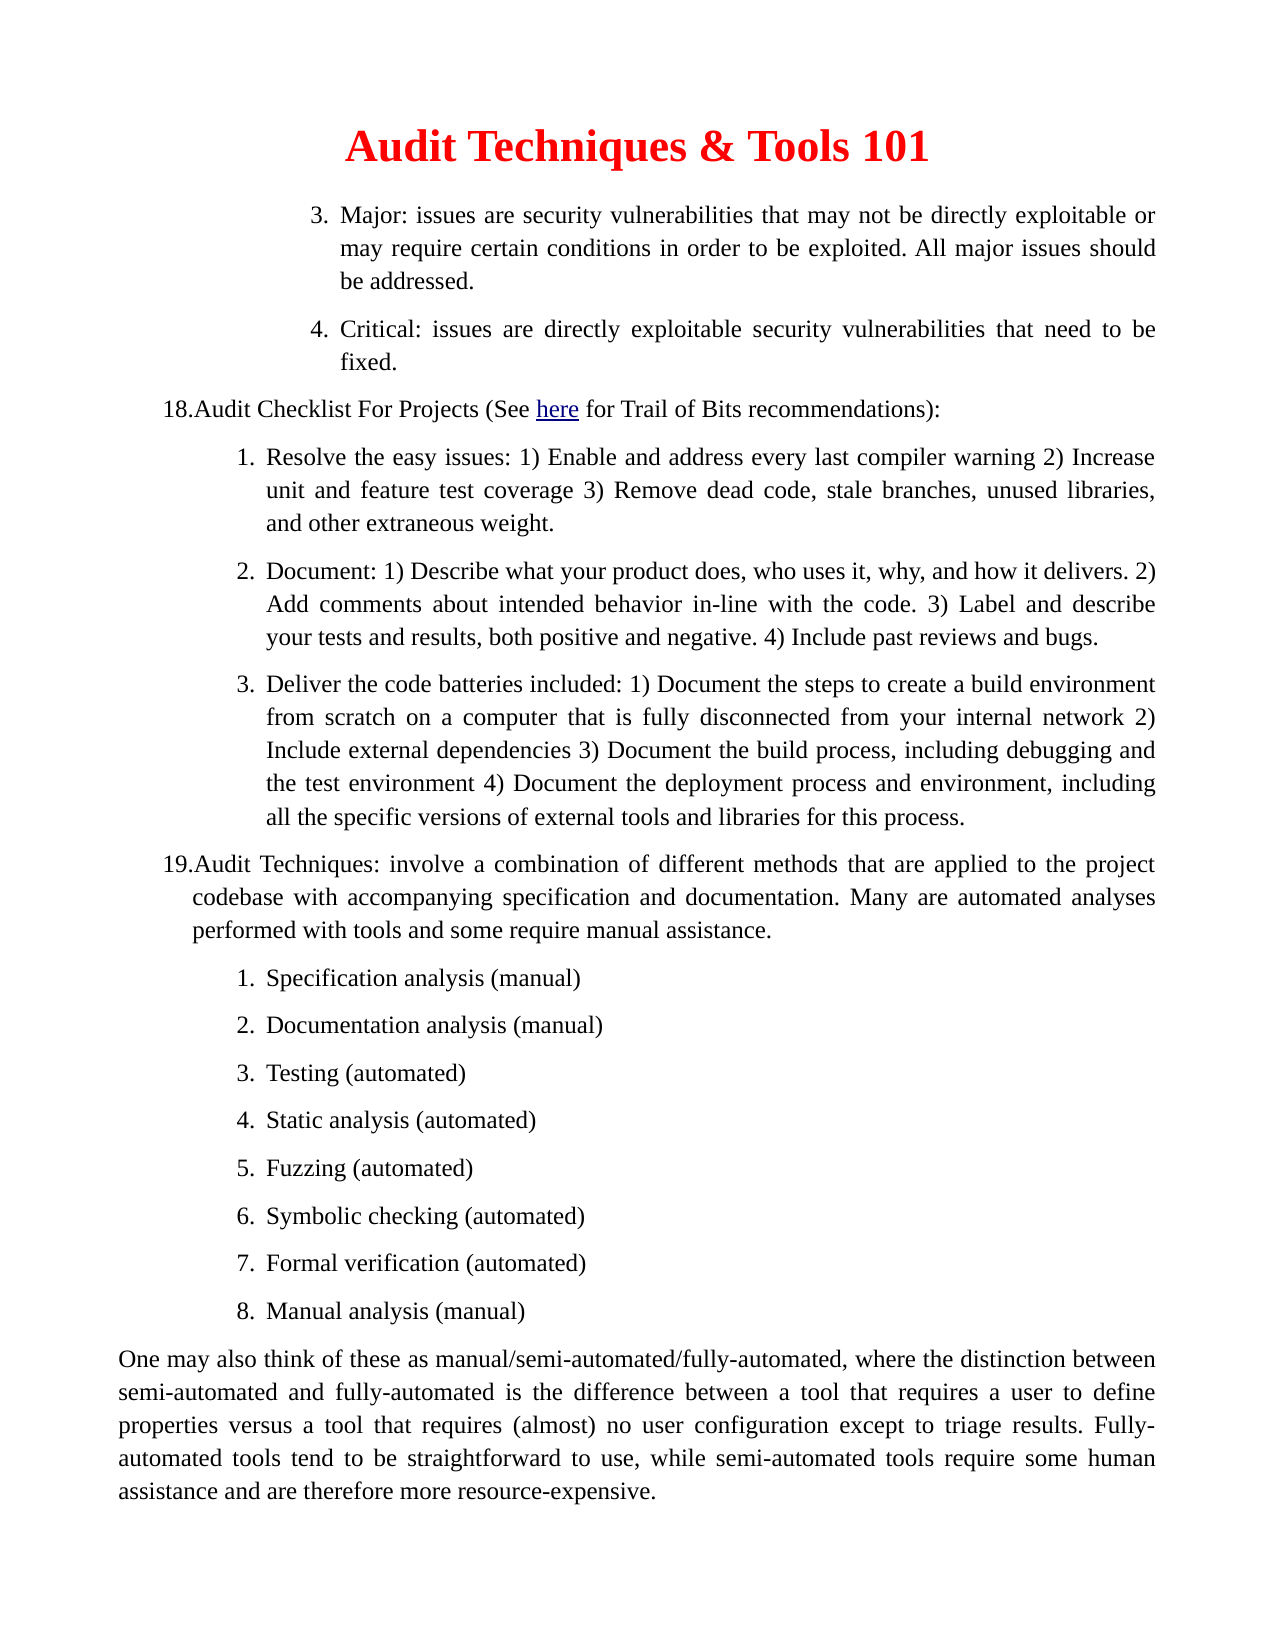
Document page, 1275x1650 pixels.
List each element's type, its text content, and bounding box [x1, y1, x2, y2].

list Documentation analysis (manual) [236, 1010, 1157, 1039]
list Document: 1) Describe what your product does, who uses it, why, and how it delivers. 2) Add comments about intended behavior in-line with the code. 3) Label and describe your tests and results, both positive and negative. 4) Include past reviews and bugs. [236, 556, 1157, 651]
list Deliver the code batteries included: 1) Document the steps to create a build environment from scratch on a computer that is fully disconnected from your internal network 2) Include external dependencies 3) Document the build process, including debugging and the test environment 4) Document the deployment process and environment, including all the specific versions of external tools and libraries for this process. [236, 669, 1157, 830]
list Formal verification (automated) [236, 1248, 1157, 1277]
list Critical: issues are directly exploitable security vulnerabilities that need to be fixed. [310, 314, 1157, 376]
list Testing (automated) [236, 1058, 1157, 1087]
text One may also think of these as manual/semi-automated/fully-automated, where the distinction between semi-automated and fully-automated is the difference between a tool that requires a user to define properties versus a tool that requires (almost) no user configuration except to triage results. Fully-automated tools tend to be straightforward to use, while semi-automated tools require some human assistance and are therefore more resource-expensive. [118, 1344, 1157, 1504]
list Fuzzing (automated) [236, 1153, 1157, 1182]
list Specification analysis (manual) [236, 963, 1157, 992]
list Manual analysis (manual) [236, 1296, 1157, 1325]
list Static analysis (automated) [236, 1106, 1157, 1134]
list Symbolic checking (automated) [236, 1201, 1157, 1229]
list Audit Techniques: involve a combination of different methods that are applied to the project codebase with accompanying specification and documentation. Many are automated analyses performed with tools and some require manual assistance. [162, 849, 1157, 944]
list Resolve the easy issues: 1) Enable and address every last compiler warning 2) Increase unit and feature test coverage 3) Remove dead code, stale branches, unused libraries, and other extraneous weight. [236, 442, 1157, 537]
list Major: issues are security vulnerabilities that may not be directly exploitable or may require certain conditions in order to be exploited. All major issues should be addressed. [310, 200, 1157, 295]
list Audit Checklist For Projects (See here for Trail of Bits recommendations): [162, 394, 1157, 423]
